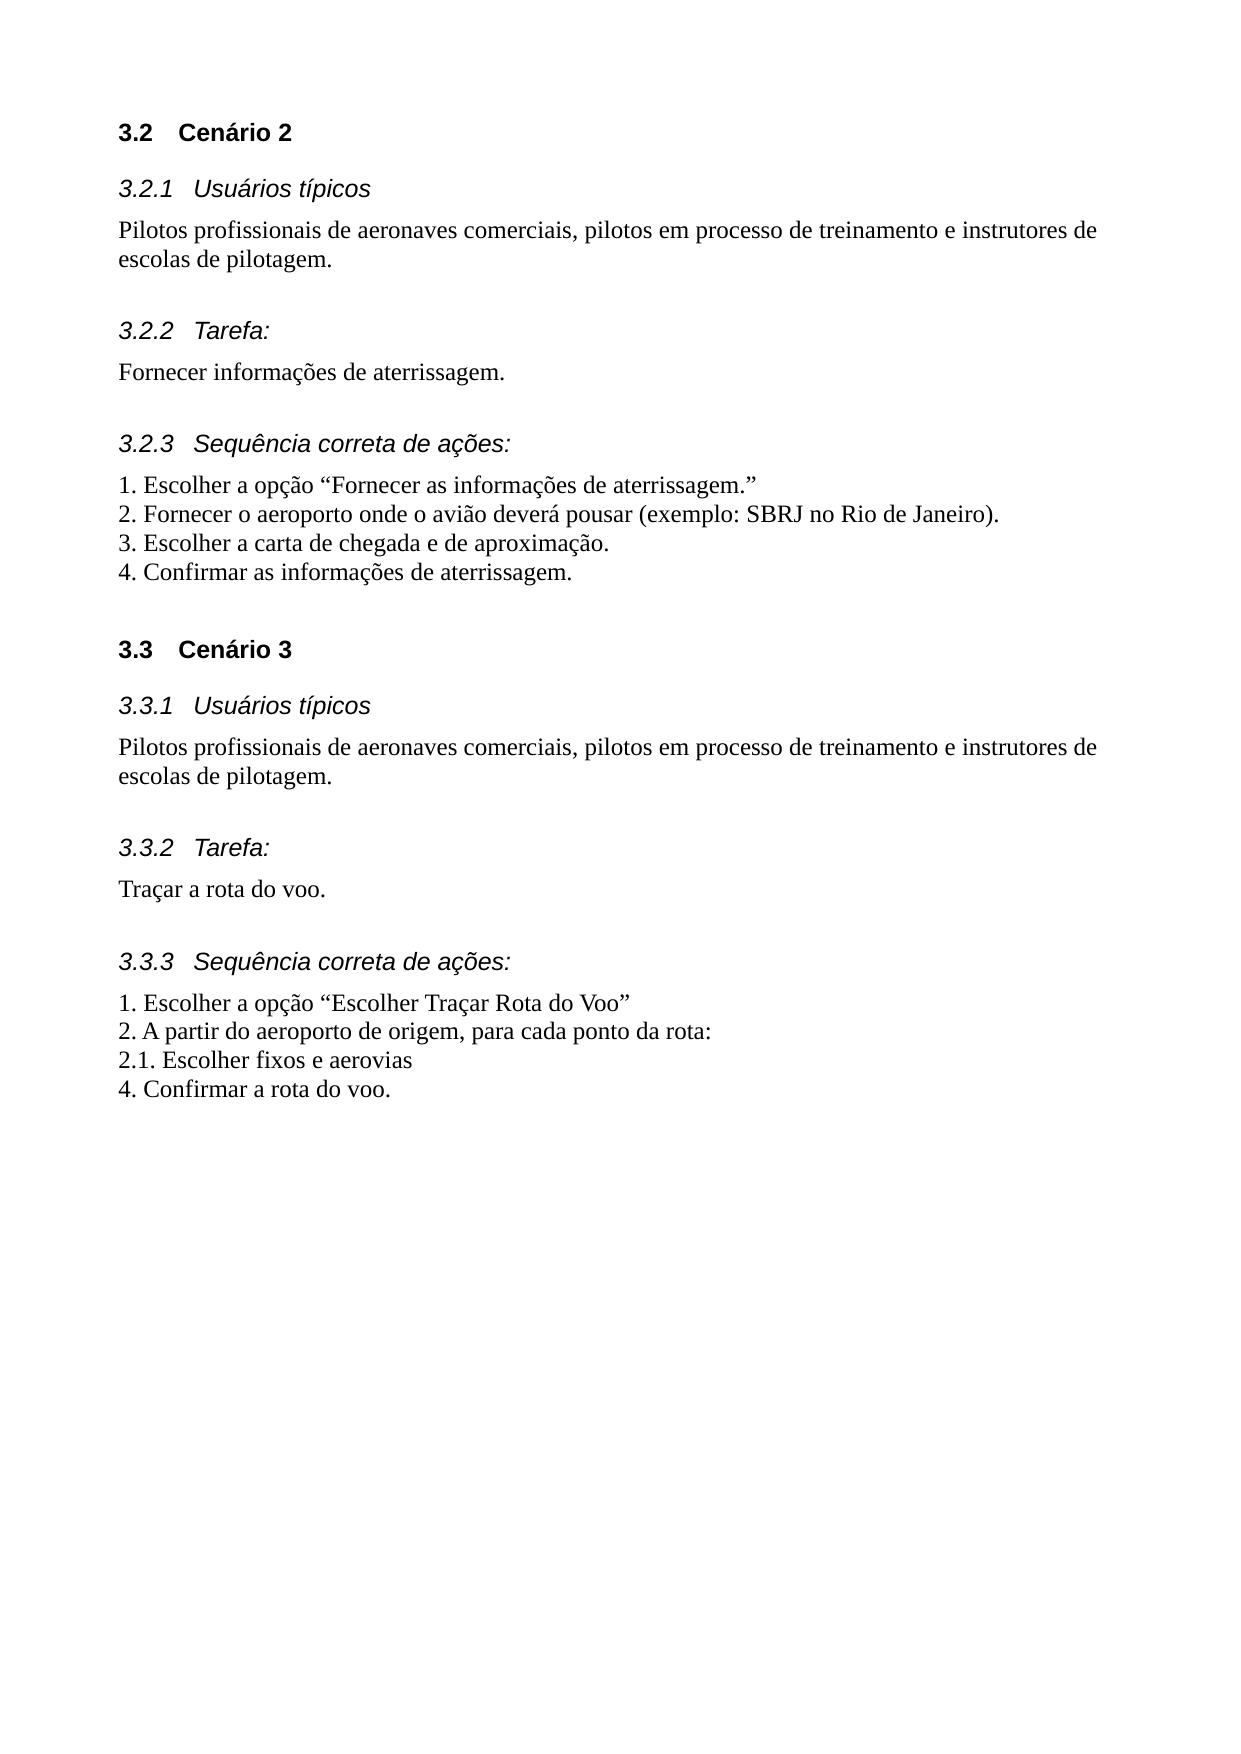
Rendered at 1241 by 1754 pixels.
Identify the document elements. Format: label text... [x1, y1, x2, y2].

subtitle Usuários típicos [118, 174, 1122, 203]
text 1. Escolher a opção “Fornecer as informações de aterrissagem.” [118, 471, 1122, 499]
text Fornecer informações de aterrissagem. [118, 357, 1122, 386]
subtitle Sequência correta de ações: [118, 946, 1122, 975]
text 4. Confirmar as informações de aterrissagem. [118, 557, 1122, 586]
subtitle Usuários típicos [118, 691, 1122, 720]
text 2. A partir do aeroporto de origem, para cada ponto da rota: [118, 1016, 1122, 1045]
subtitle Tarefa: [118, 833, 1122, 862]
text Pilotos profissionais de aeronaves comerciais, pilotos em processo de treinamento e instrutores de escolas de pilotagem. [118, 215, 1122, 273]
text 4. Confirmar a rota do voo. [118, 1074, 1122, 1103]
subtitle Tarefa: [118, 316, 1122, 345]
text 2. Fornecer o aeroporto onde o avião deverá pousar (exemplo: SBRJ no Rio de Janeiro). [118, 499, 1122, 528]
text 2.1. Escolher fixos e aerovias [118, 1045, 1122, 1074]
subtitle Sequência correta de ações: [118, 429, 1122, 458]
subtitle Cenário 3 [118, 635, 1122, 664]
text Pilotos profissionais de aeronaves comerciais, pilotos em processo de treinamento e instrutores de escolas de pilotagem. [118, 732, 1122, 790]
text 3. Escolher a carta de chegada e de aproximação. [118, 528, 1122, 557]
subtitle Cenário 2 [118, 118, 1122, 147]
text 1. Escolher a opção “Escolher Traçar Rota do Voo” [118, 988, 1122, 1016]
text Traçar a rota do voo. [118, 874, 1122, 903]
